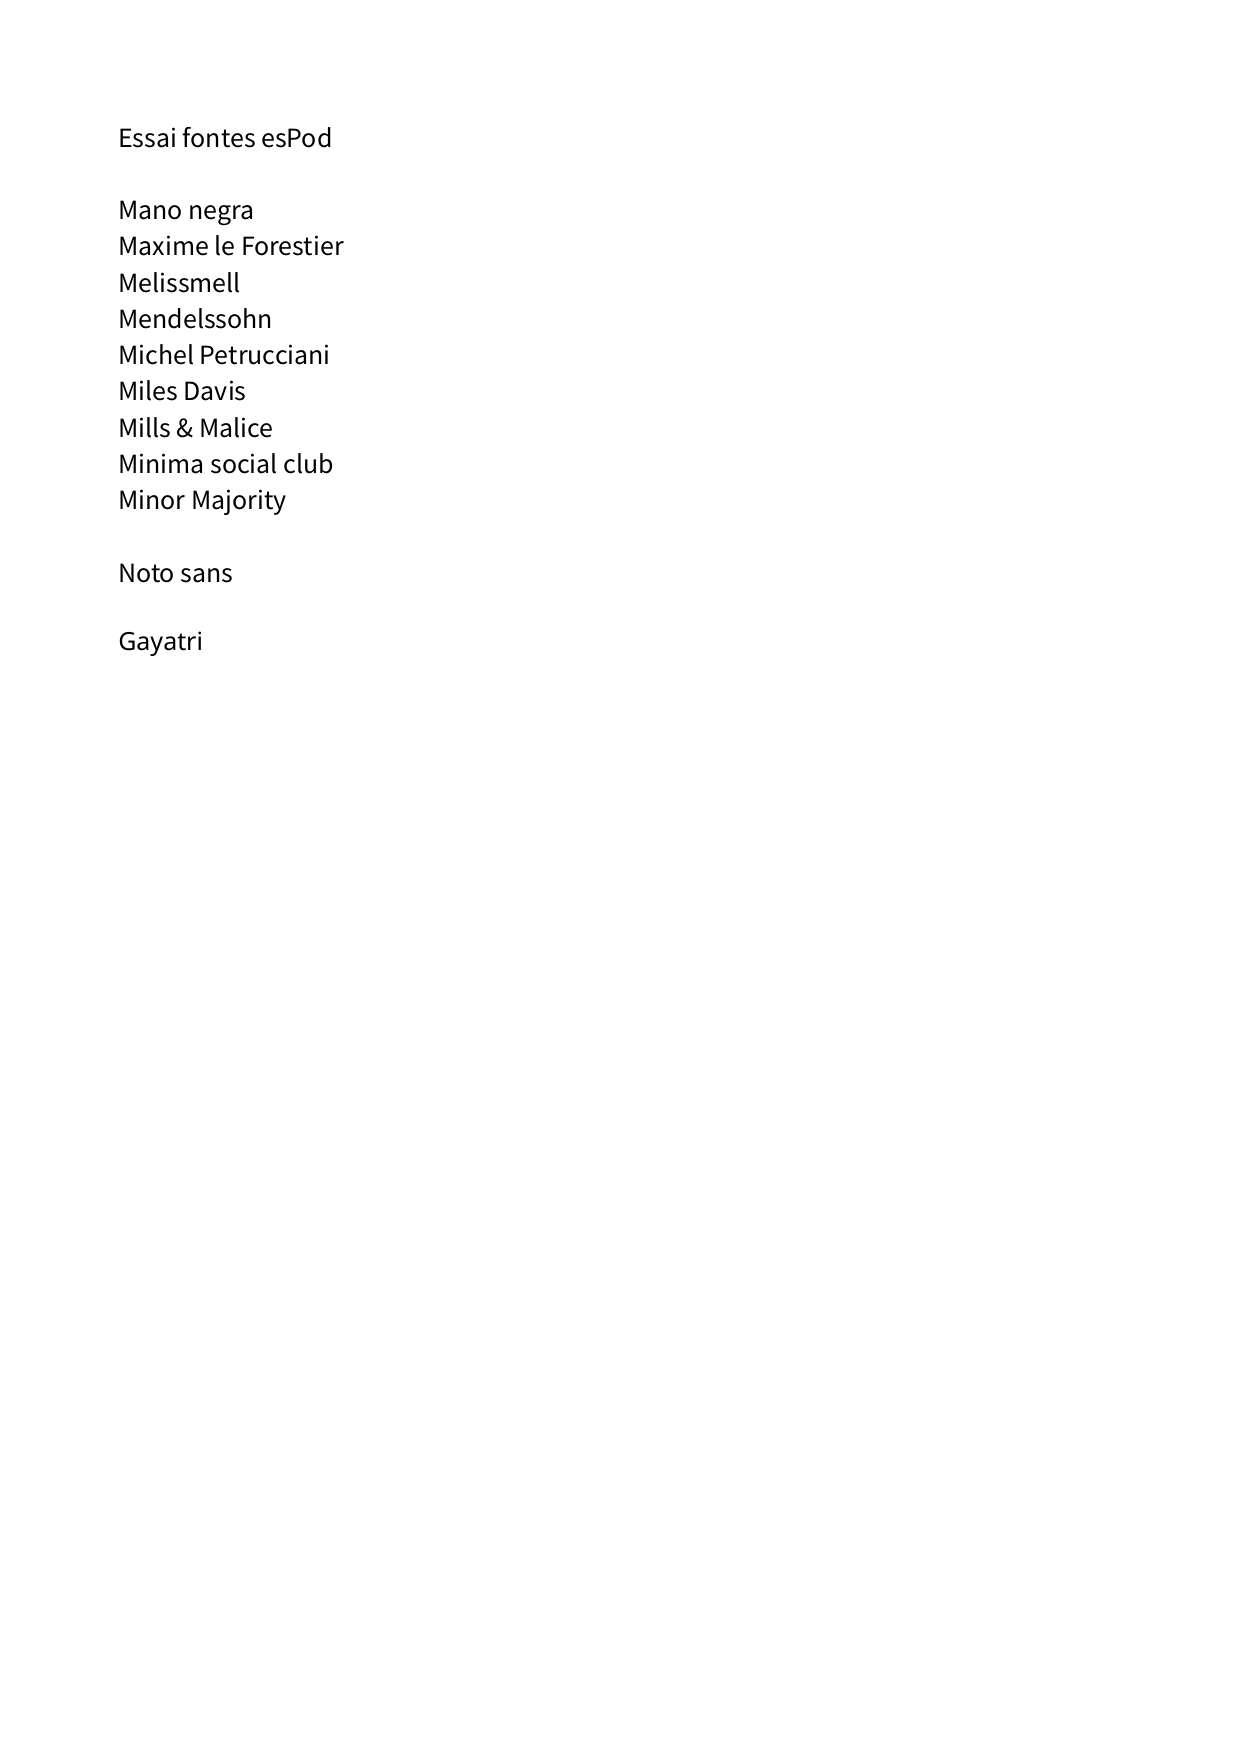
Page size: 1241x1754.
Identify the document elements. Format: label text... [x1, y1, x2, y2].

text Gayatri [118, 623, 1122, 657]
text Minor Majority [118, 481, 1122, 517]
text Mano negra [118, 191, 1122, 227]
text Mendelssohn [118, 299, 1122, 336]
text Miles Davis [118, 372, 1122, 408]
text Michel Petrucciani [118, 336, 1122, 372]
text Maxime le Forestier [118, 227, 1122, 263]
text Noto sans [118, 553, 1122, 589]
text Mills & Malice [118, 408, 1122, 444]
text Minima social club [118, 444, 1122, 481]
text Essai fontes esPod [118, 118, 1122, 154]
text Melissmell [118, 263, 1122, 299]
